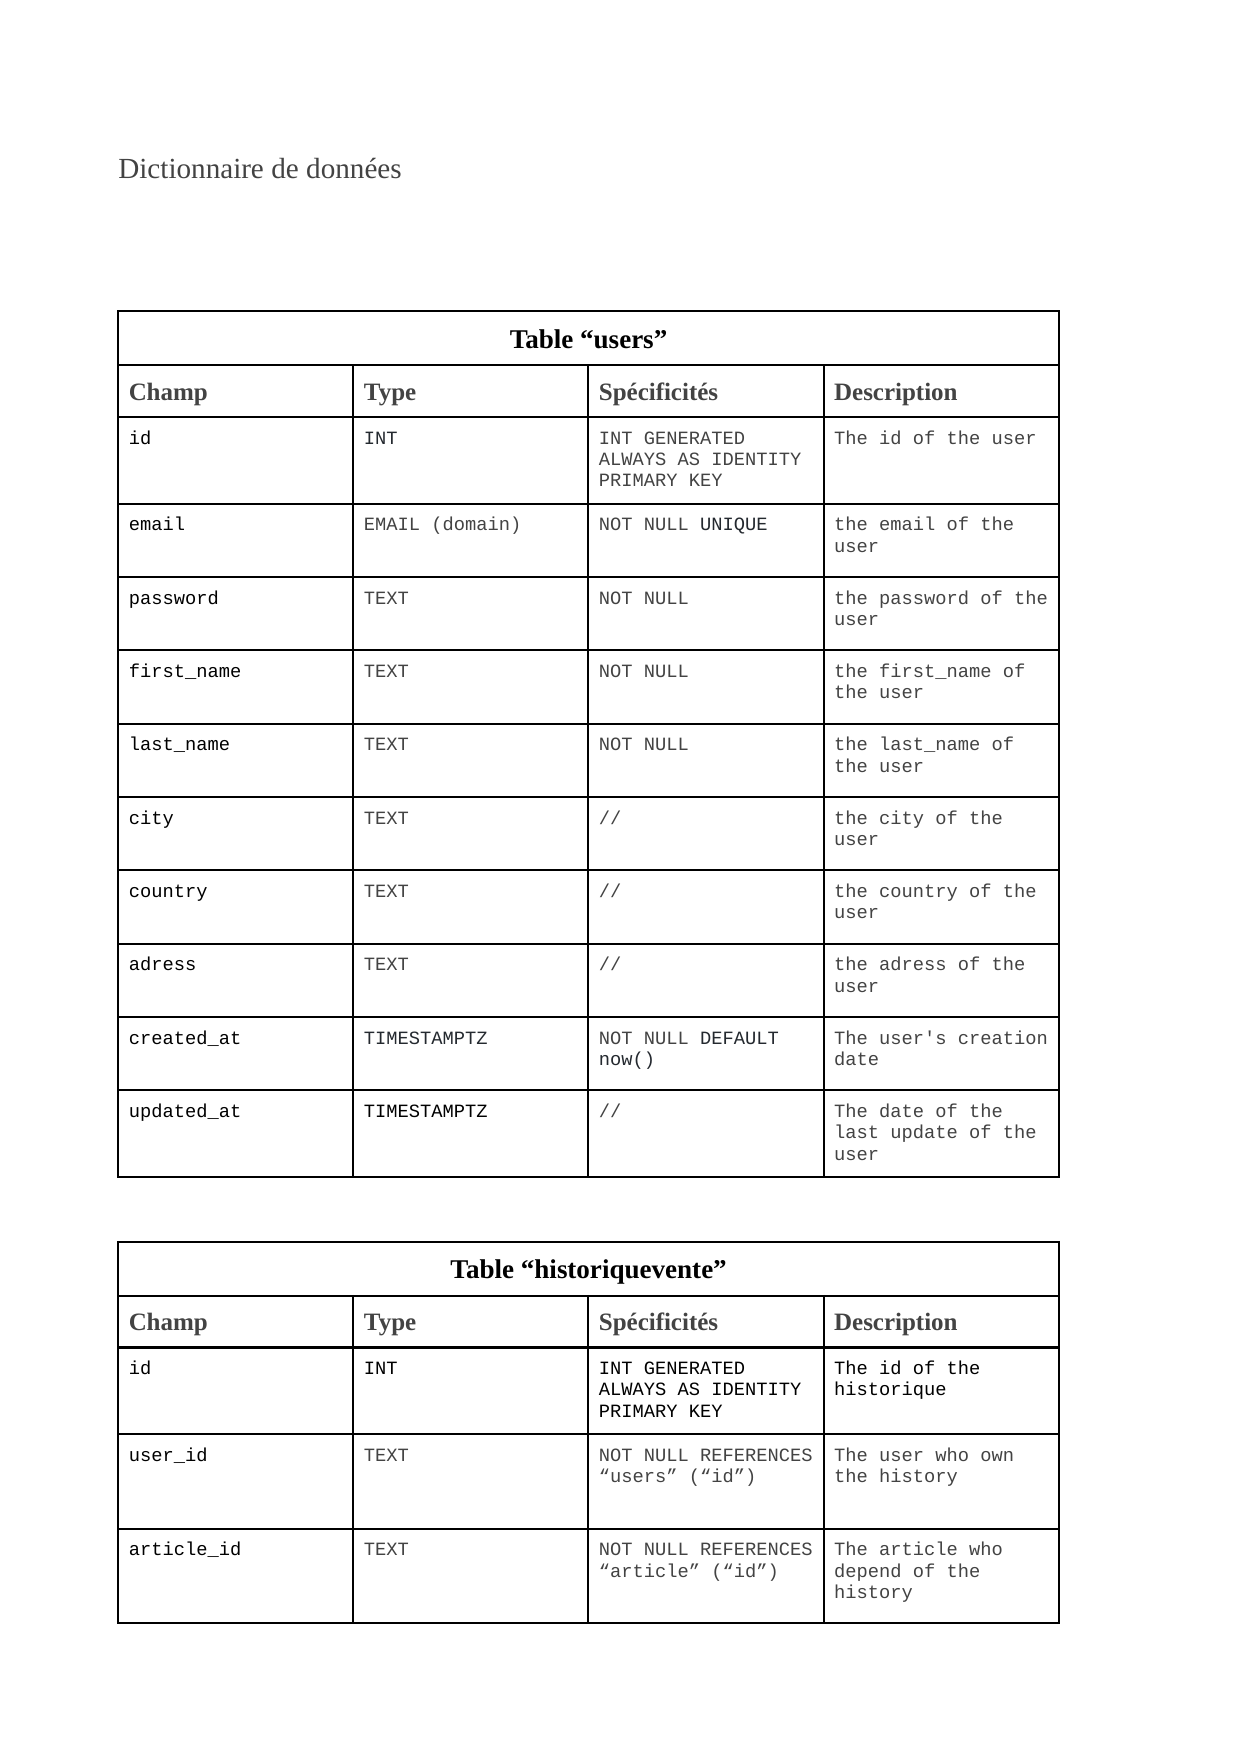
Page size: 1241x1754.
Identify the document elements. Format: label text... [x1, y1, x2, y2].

table_cell id [119, 1349, 352, 1433]
table_cell // [589, 945, 823, 1016]
table_cell Type [354, 366, 587, 416]
table_cell INT GENERATED ALWAYS AS IDENTITY PRIMARY KEY [589, 418, 823, 503]
table_cell NOT NULL DEFAULT now() [589, 1018, 823, 1089]
table_cell email [119, 505, 352, 576]
table_cell the first_name of the user [825, 651, 1058, 723]
table_cell INT [354, 1349, 587, 1433]
table_cell TEXT [354, 725, 587, 796]
table_header Table “users” [119, 312, 1058, 364]
table_cell // [589, 1091, 823, 1176]
table_cell created_at [119, 1018, 352, 1089]
table_cell the email of the user [825, 505, 1058, 576]
table_cell Type [354, 1297, 587, 1346]
table_cell first_name [119, 651, 352, 723]
table_cell the last_name of the user [825, 725, 1058, 796]
table_cell user_id [119, 1435, 352, 1528]
table_cell city [119, 798, 352, 869]
table_cell NOT NULL [589, 725, 823, 796]
table_cell password [119, 578, 352, 649]
table_cell TEXT [354, 578, 587, 649]
table_cell TEXT [354, 798, 587, 869]
table_cell // [589, 798, 823, 869]
table_cell EMAIL (domain) [354, 505, 587, 576]
table_cell Description [825, 1297, 1058, 1346]
table_cell TIMESTAMPTZ [354, 1018, 587, 1089]
table_cell TEXT [354, 871, 587, 943]
table_cell adress [119, 945, 352, 1016]
table_cell The id of the user [825, 418, 1058, 503]
table_cell TEXT [354, 651, 587, 723]
table_cell article_id [119, 1530, 352, 1622]
table_cell updated_at [119, 1091, 352, 1176]
table_cell Champ [119, 366, 352, 416]
table_cell country [119, 871, 352, 943]
table_cell TEXT [354, 945, 587, 1016]
table_cell NOT NULL REFERENCES “users” (“id”) [589, 1435, 823, 1528]
table_cell Description [825, 366, 1058, 416]
table_cell Spécificités [589, 1297, 823, 1346]
table_cell TIMESTAMPTZ [354, 1091, 587, 1176]
table_header Table “historiquevente” [119, 1243, 1058, 1295]
table_cell id [119, 418, 352, 503]
table_cell the password of the user [825, 578, 1058, 649]
table_cell TEXT [354, 1530, 587, 1622]
table_cell The article who depend of the history [825, 1530, 1058, 1622]
table_cell the country of the user [825, 871, 1058, 943]
table_cell last_name [119, 725, 352, 796]
table_cell The user's creation date [825, 1018, 1058, 1089]
table_cell // [589, 871, 823, 943]
table_cell The date of the last update of the user [825, 1091, 1058, 1176]
table_cell Champ [119, 1297, 352, 1346]
table_cell Spécificités [589, 366, 823, 416]
table_cell the city of the user [825, 798, 1058, 869]
table_cell The user who own the history [825, 1435, 1058, 1528]
table_cell NOT NULL [589, 651, 823, 723]
table_cell INT [354, 418, 587, 503]
table_cell INT GENERATED ALWAYS AS IDENTITY PRIMARY KEY [589, 1349, 823, 1433]
table_cell NOT NULL REFERENCES “article” (“id”) [589, 1530, 823, 1622]
table_cell The id of the historique [825, 1349, 1058, 1433]
table_cell NOT NULL [589, 578, 823, 649]
table_cell TEXT [354, 1435, 587, 1528]
subtitle Dictionnaire de données [118, 151, 1122, 185]
table_cell NOT NULL UNIQUE [589, 505, 823, 576]
table_cell the adress of the user [825, 945, 1058, 1016]
